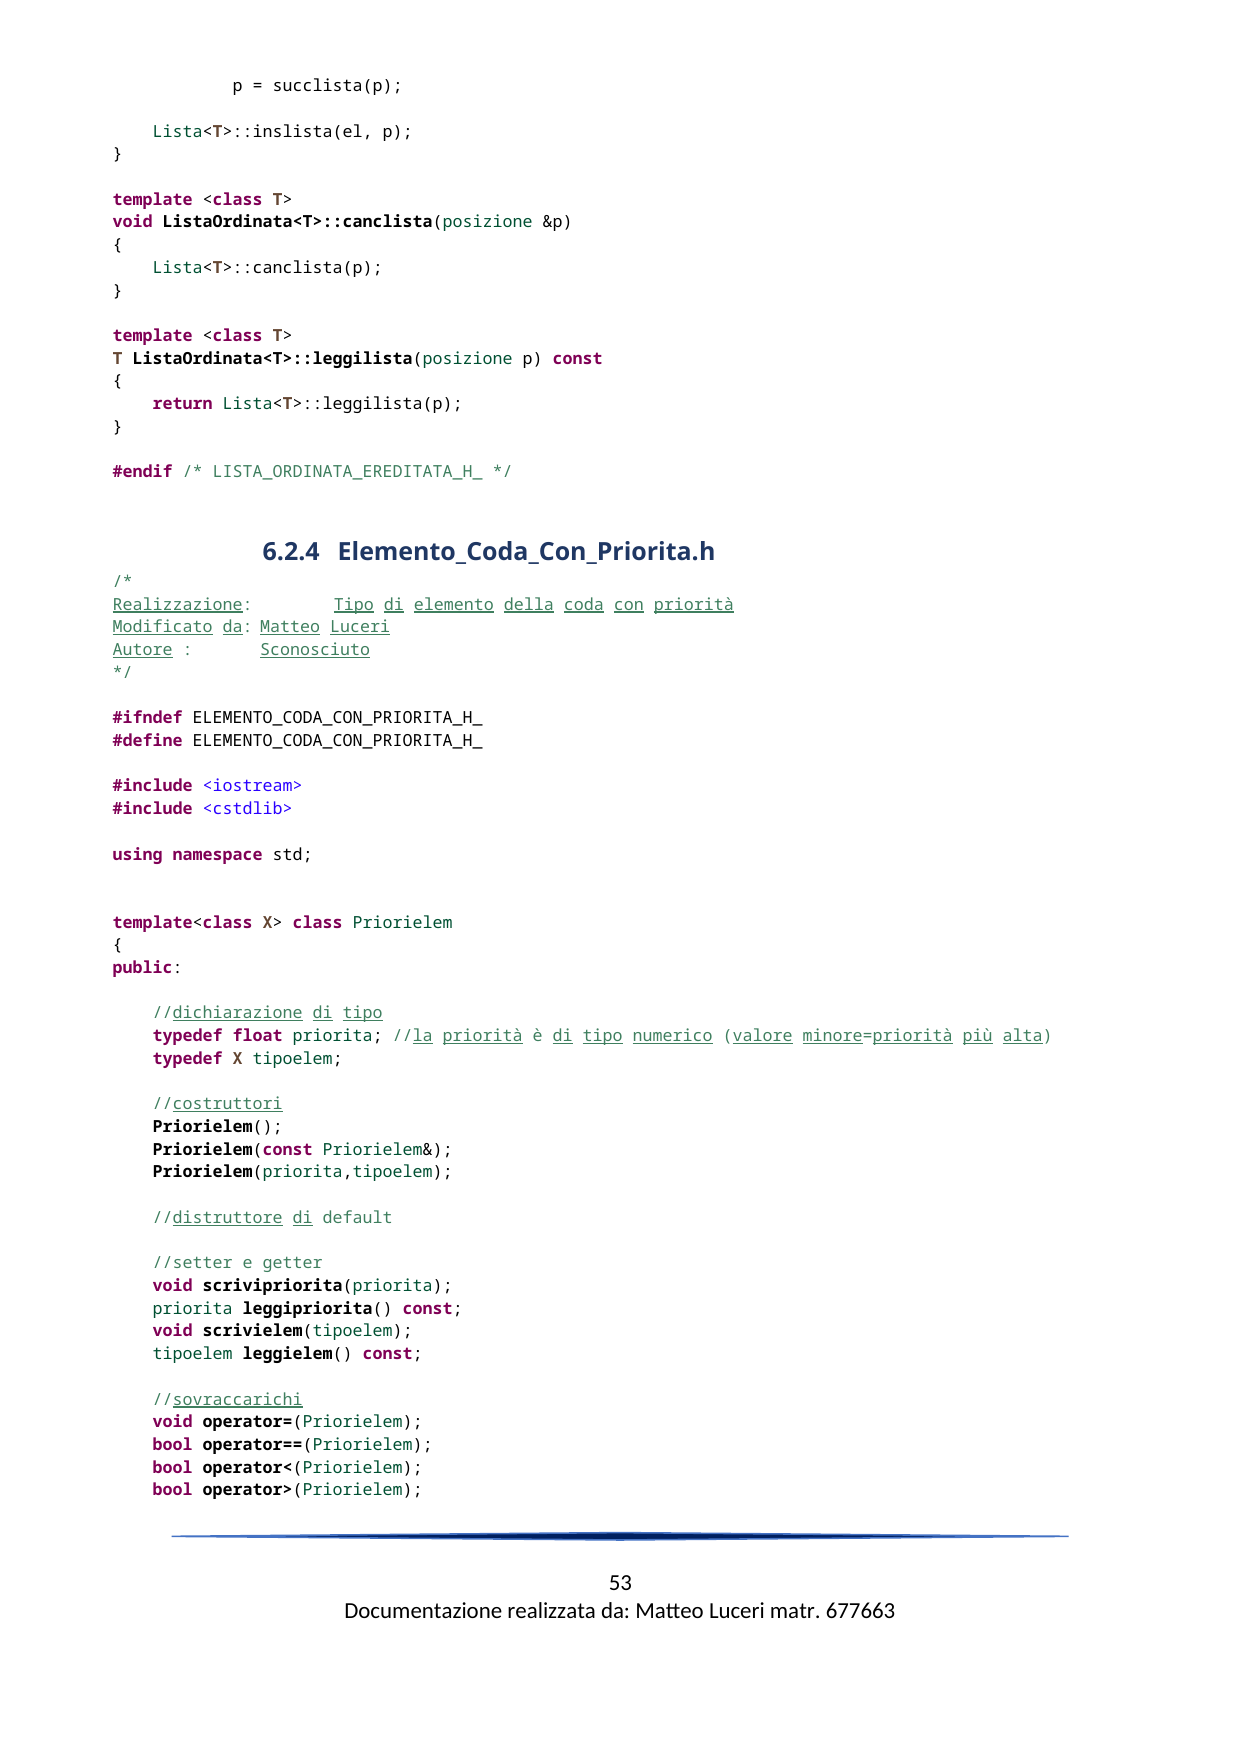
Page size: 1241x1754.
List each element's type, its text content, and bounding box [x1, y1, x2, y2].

text p = succlista(p); [112, 74, 1128, 96]
text template <class T> [112, 323, 1128, 346]
text void operator=(Priorielem); [112, 1410, 1128, 1432]
list Elemento_Coda_Con_Priorita.h [262, 533, 1128, 567]
text #define ELEMENTO_CODA_CON_PRIORITA_H_ [112, 728, 1128, 751]
text void ListaOrdinata<T>::canclista(posizione &p) [112, 210, 1128, 233]
text Modificato da: Matteo Luceri [112, 615, 1128, 638]
text typedef X tipoelem; [112, 1046, 1128, 1069]
text //costruttori [112, 1092, 1128, 1114]
text Lista<T>::canclista(p); [112, 255, 1128, 278]
text //dichiarazione di tipo [112, 1001, 1128, 1024]
text Priorielem(const Priorielem&); [112, 1137, 1128, 1160]
text return Lista<T>::leggilista(p); [112, 392, 1128, 414]
text Lista<T>::inslista(el, p); [112, 119, 1128, 142]
text #include <iostream> [112, 774, 1128, 797]
text { [112, 933, 1128, 956]
text //distruttore di default [112, 1205, 1128, 1228]
text bool operator==(Priorielem); [112, 1432, 1128, 1455]
text void scrivipriorita(priorita); [112, 1273, 1128, 1296]
text using namespace std; [112, 842, 1128, 865]
text */ [112, 660, 1128, 683]
text } [112, 414, 1128, 437]
text { [112, 233, 1128, 255]
text priorita leggipriorita() const; [112, 1296, 1128, 1319]
text #include <cstdlib> [112, 797, 1128, 819]
text template<class X> class Priorielem [112, 910, 1128, 933]
text } [112, 278, 1128, 301]
text #endif /* LISTA_ORDINATA_EREDITATA_H_ */ [112, 460, 1128, 482]
text typedef float priorita; //la priorità è di tipo numerico (valore minore=priorità più alta) [112, 1024, 1128, 1046]
text Priorielem(); [112, 1114, 1128, 1137]
text #ifndef ELEMENTO_CODA_CON_PRIORITA_H_ [112, 706, 1128, 728]
text { [112, 369, 1128, 392]
text Realizzazione: Tipo di elemento della coda con priorità [112, 592, 1128, 615]
text public: [112, 956, 1128, 978]
text tipoelem leggielem() const; [112, 1342, 1128, 1364]
text Priorielem(priorita,tipoelem); [112, 1160, 1128, 1183]
text //sovraccarichi [112, 1387, 1128, 1410]
text } [112, 142, 1128, 164]
text bool operator>(Priorielem); [112, 1478, 1128, 1501]
text /* [112, 569, 1128, 592]
text //setter e getter [112, 1251, 1128, 1273]
text Autore : Sconosciuto [112, 638, 1128, 660]
text template <class T> [112, 187, 1128, 210]
text T ListaOrdinata<T>::leggilista(posizione p) const [112, 346, 1128, 369]
text bool operator<(Priorielem); [112, 1455, 1128, 1478]
text void scrivielem(tipoelem); [112, 1319, 1128, 1342]
